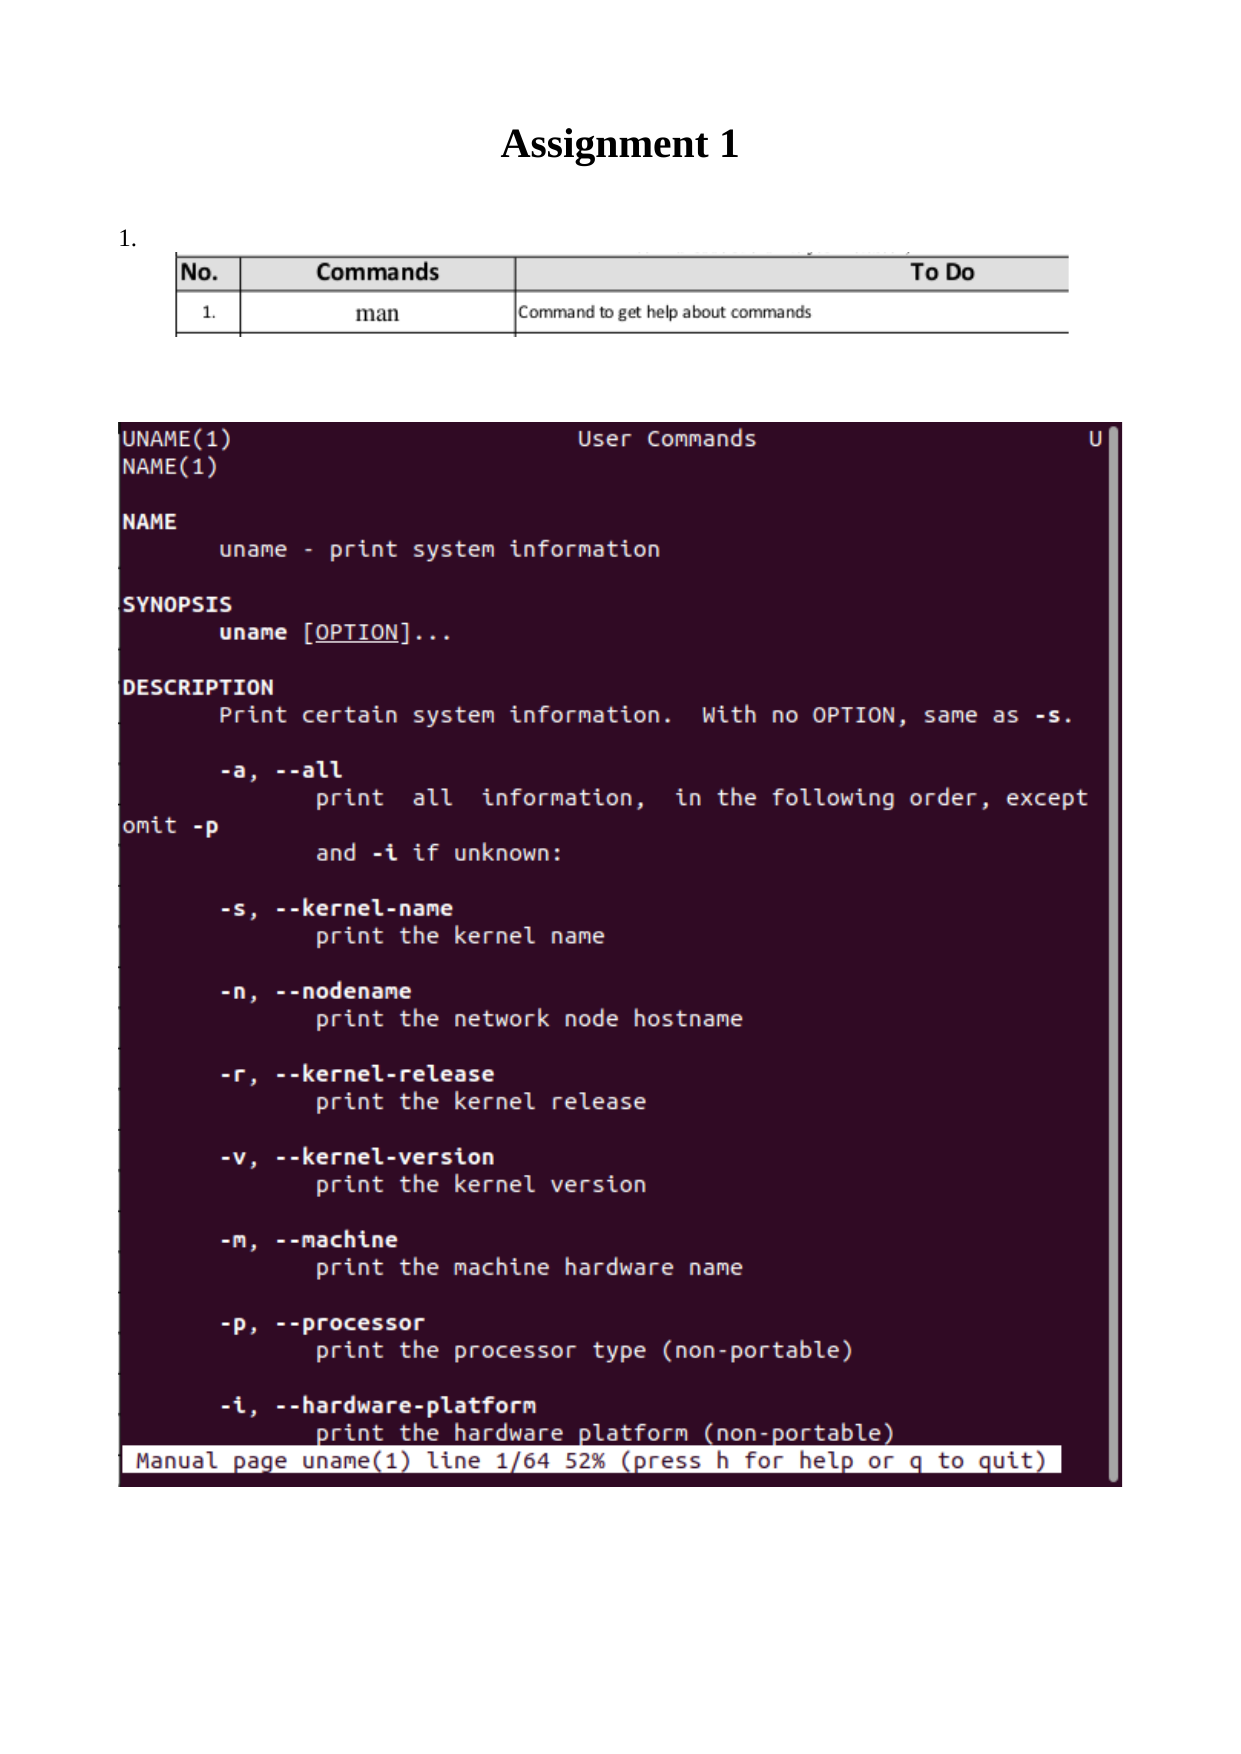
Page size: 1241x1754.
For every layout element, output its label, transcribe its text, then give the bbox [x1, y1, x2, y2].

text 1. [118, 223, 1122, 252]
picture [171, 252, 1069, 337]
picture [118, 422, 1123, 1487]
text Assignment 1 [118, 118, 1122, 166]
